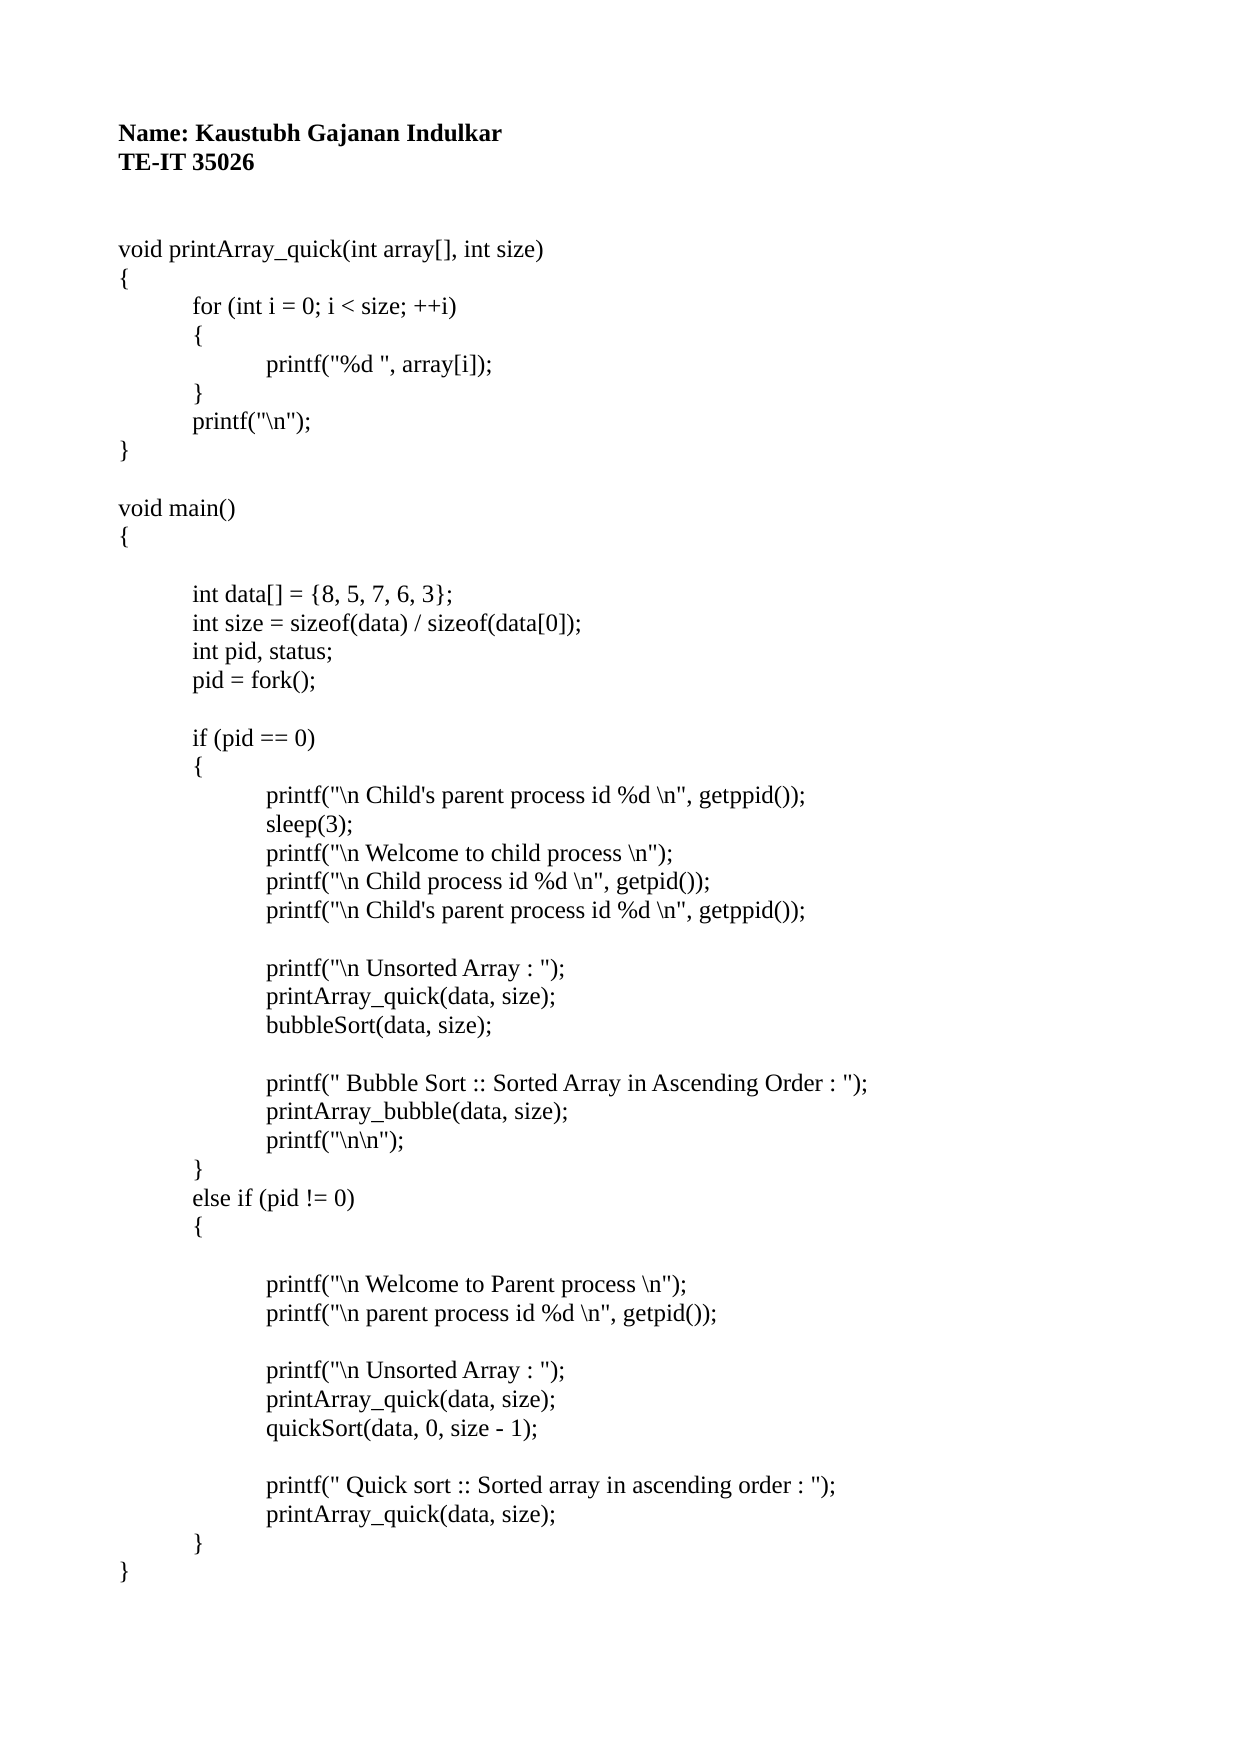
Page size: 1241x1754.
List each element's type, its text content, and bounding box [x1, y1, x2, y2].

text void printArray_quick(int array[], int size) [118, 234, 1122, 263]
text printf("\n Child's parent process id %d \n", getppid()); [118, 780, 1122, 809]
text printf("\n\n"); [118, 1125, 1122, 1154]
text printArray_bubble(data, size); [118, 1096, 1122, 1125]
text bubbleSort(data, size); [118, 1010, 1122, 1039]
text { [118, 521, 1122, 550]
text printf("\n Welcome to child process \n"); [118, 838, 1122, 866]
text printArray_quick(data, size); [118, 981, 1122, 1010]
text else if (pid != 0) [118, 1183, 1122, 1211]
text sleep(3); [118, 809, 1122, 838]
text printf("\n"); [118, 406, 1122, 435]
text { [118, 320, 1122, 349]
text { [118, 1211, 1122, 1240]
text if (pid == 0) [118, 723, 1122, 751]
text } [118, 435, 1122, 464]
text printf("\n Unsorted Array : "); [118, 1355, 1122, 1384]
text printf("\n Welcome to Parent process \n"); [118, 1269, 1122, 1298]
text printArray_quick(data, size); [118, 1499, 1122, 1528]
text int pid, status; [118, 636, 1122, 665]
text } [118, 1528, 1122, 1556]
text void main() [118, 493, 1122, 521]
text } [118, 1556, 1122, 1585]
text for (int i = 0; i < size; ++i) [118, 291, 1122, 320]
text int size = sizeof(data) / sizeof(data[0]); [118, 608, 1122, 636]
text printf("\n parent process id %d \n", getpid()); [118, 1298, 1122, 1326]
text printf("\n Unsorted Array : "); [118, 953, 1122, 981]
text } [118, 1154, 1122, 1183]
text pid = fork(); [118, 665, 1122, 694]
text int data[] = {8, 5, 7, 6, 3}; [118, 579, 1122, 608]
text printArray_quick(data, size); [118, 1384, 1122, 1413]
text quickSort(data, 0, size - 1); [118, 1413, 1122, 1441]
text printf("\n Child process id %d \n", getpid()); [118, 866, 1122, 895]
text printf("%d ", array[i]); [118, 349, 1122, 378]
text { [118, 263, 1122, 291]
text { [118, 751, 1122, 780]
text } [118, 378, 1122, 406]
text printf(" Bubble Sort :: Sorted Array in Ascending Order : "); [118, 1068, 1122, 1096]
text printf(" Quick sort :: Sorted array in ascending order : "); [118, 1470, 1122, 1499]
text printf("\n Child's parent process id %d \n", getppid()); [118, 895, 1122, 924]
